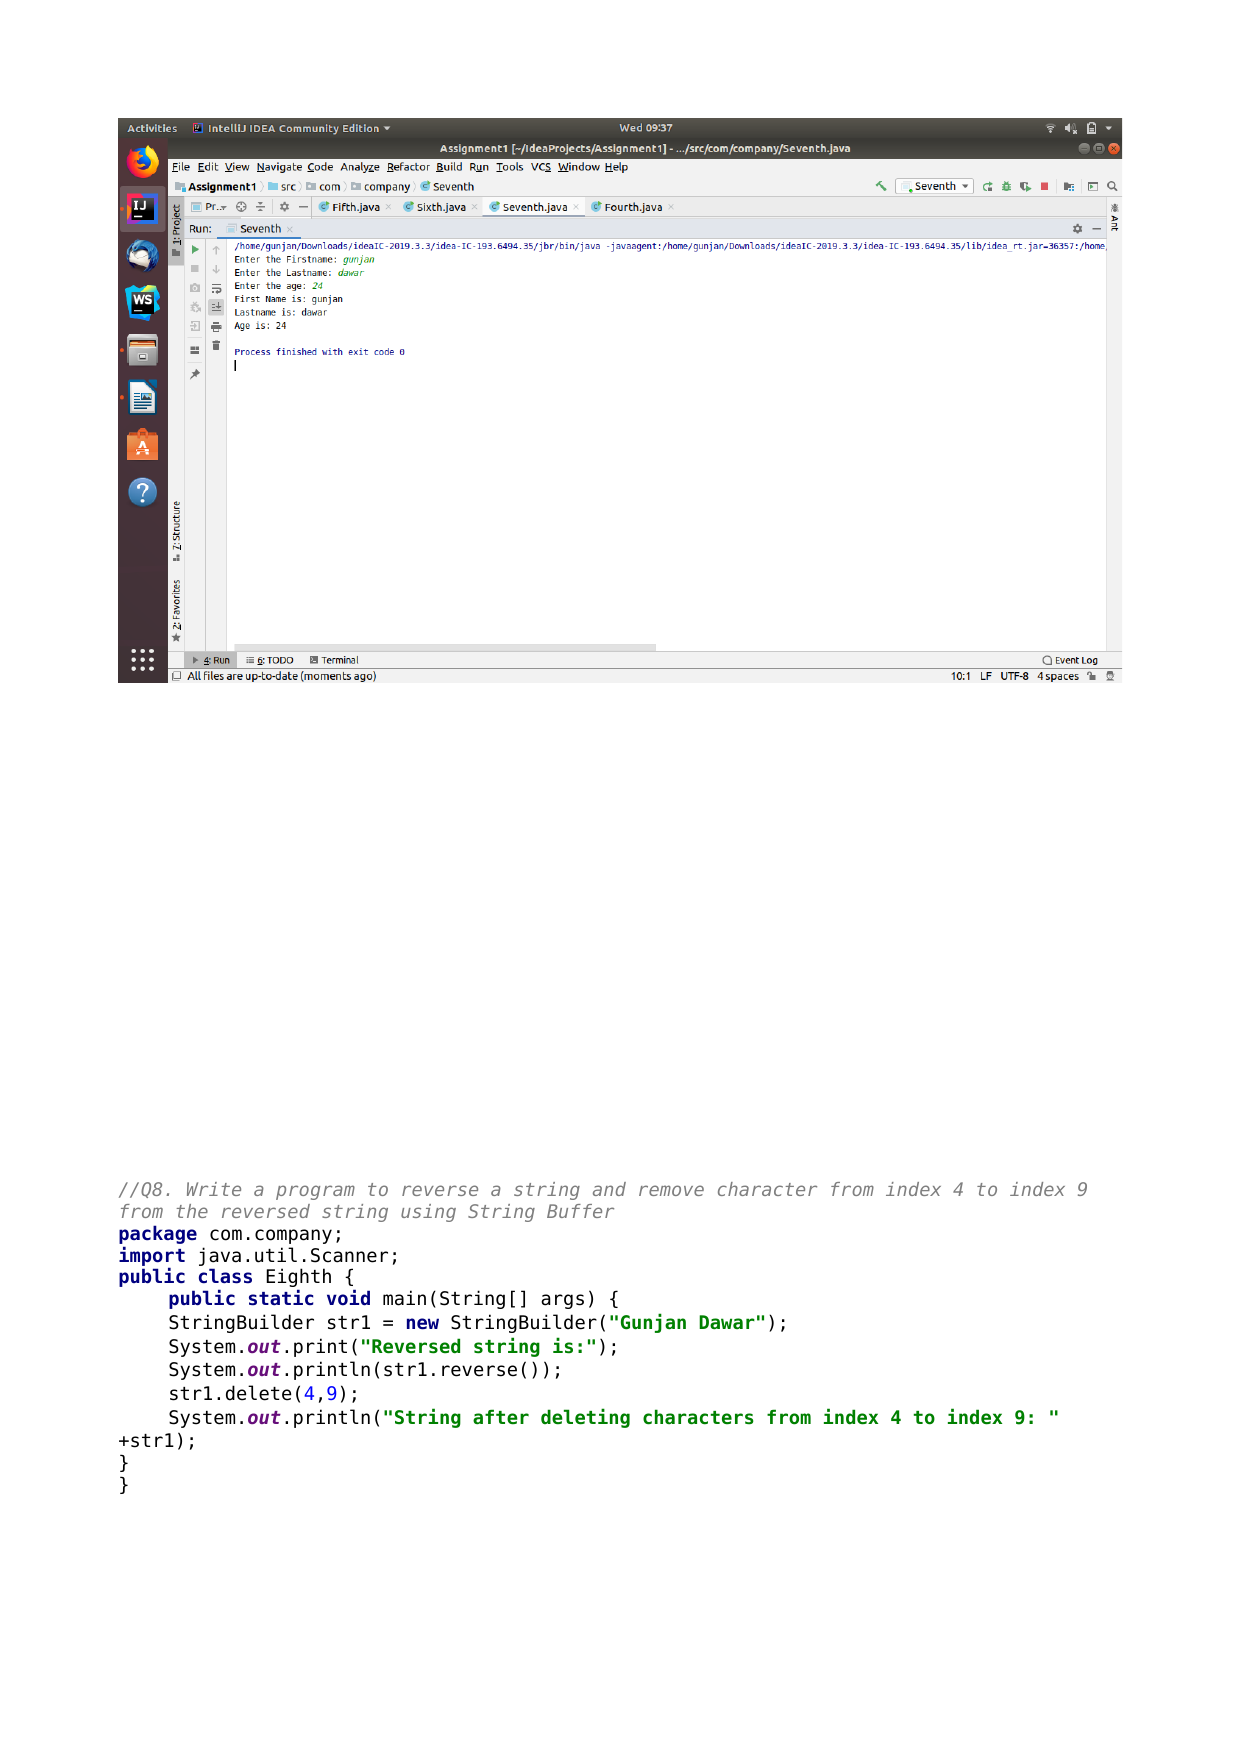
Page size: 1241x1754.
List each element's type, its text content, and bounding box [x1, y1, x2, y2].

text public static void main(String[] args) { [118, 1288, 1122, 1312]
text str1.delete(4,9); [118, 1383, 1122, 1407]
text } [118, 1474, 1122, 1496]
text System.out.println("String after deleting characters from index 4 to index 9: " +str1); [118, 1407, 1122, 1452]
text package com.company; [118, 1223, 1122, 1245]
picture [118, 118, 1123, 683]
text System.out.print("Reversed string is:"); [118, 1336, 1122, 1359]
text //Q8. Write a program to reverse a string and remove character from index 4 to index 9 from the reversed string using String Buffer [118, 1179, 1122, 1223]
text System.out.println(str1.reverse()); [118, 1359, 1122, 1383]
text import java.util.Scanner; [118, 1245, 1122, 1267]
text public class Eighth { [118, 1267, 1122, 1288]
text } [118, 1452, 1122, 1474]
text StringBuilder str1 = new StringBuilder("Gunjan Dawar"); [118, 1312, 1122, 1336]
